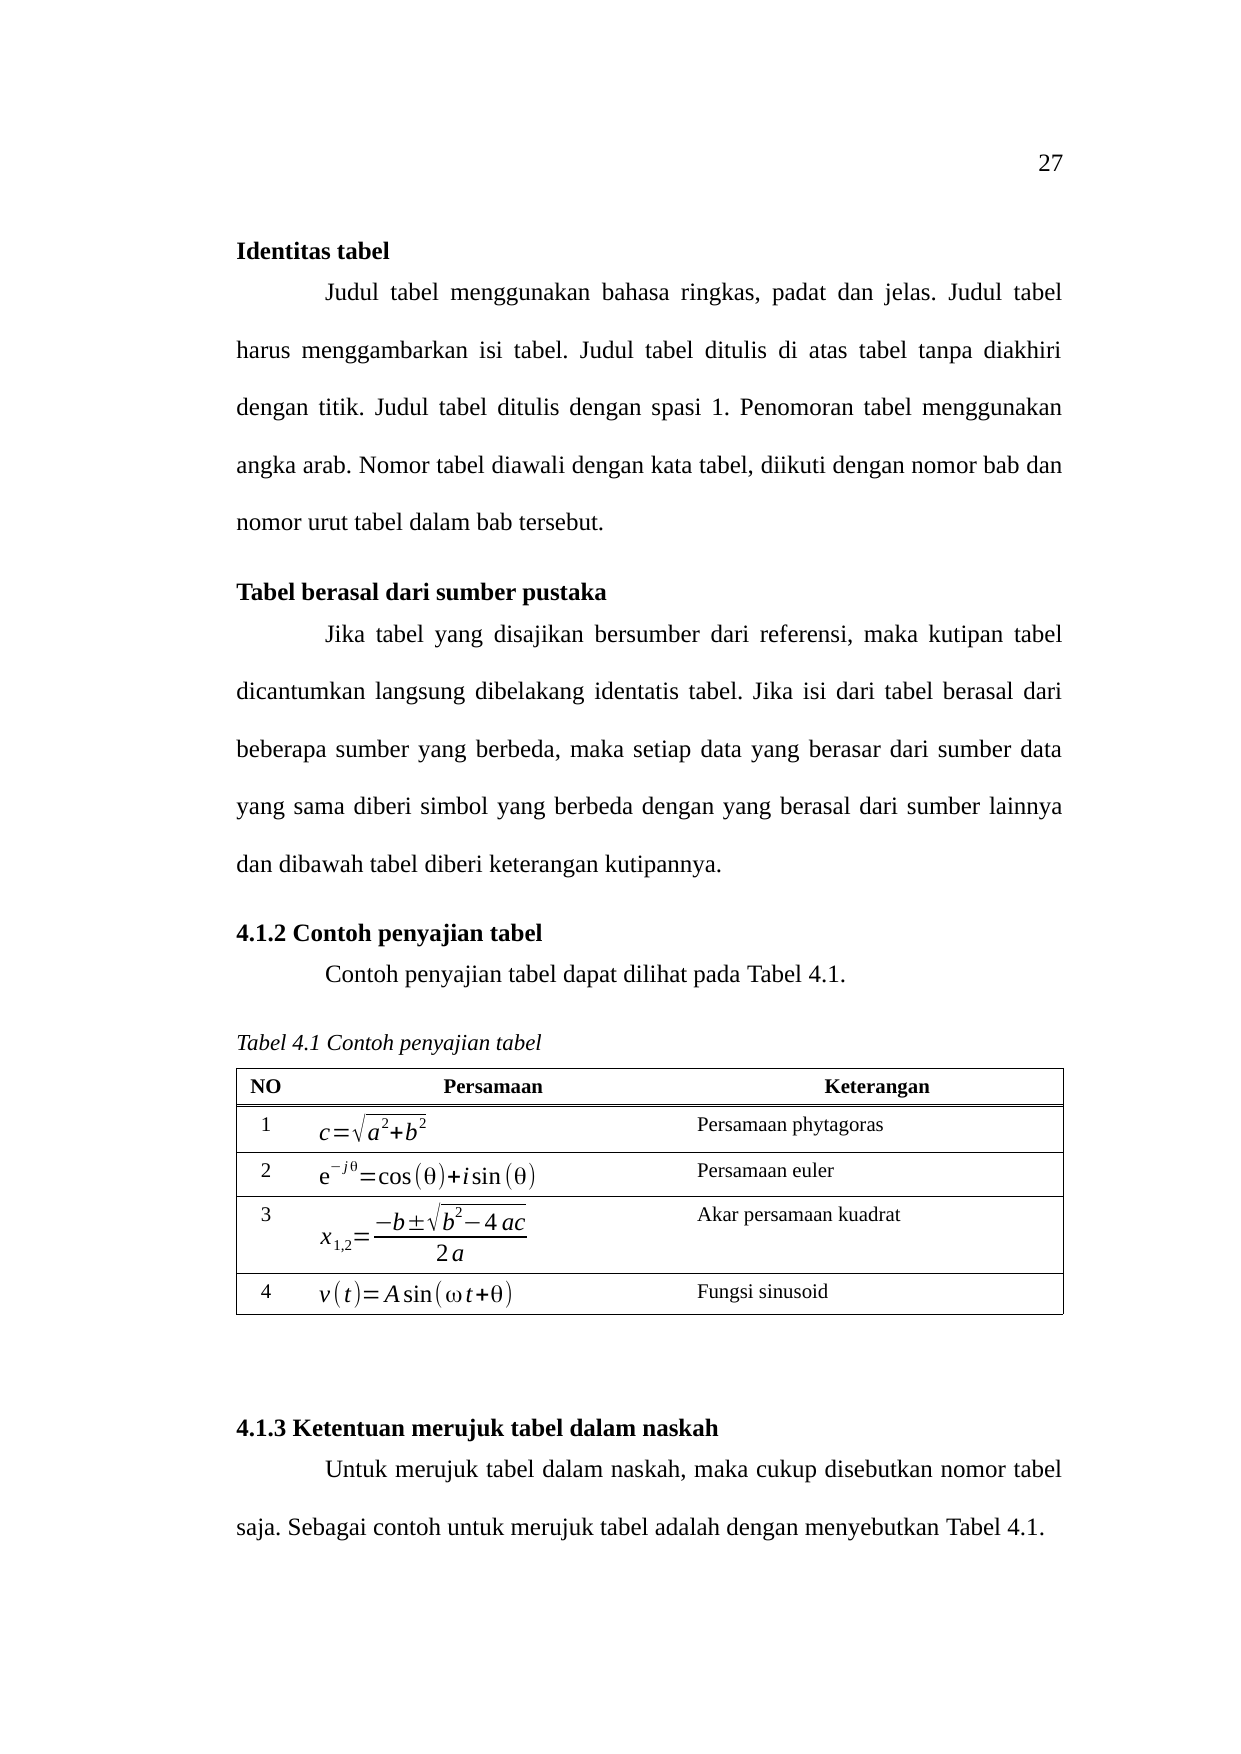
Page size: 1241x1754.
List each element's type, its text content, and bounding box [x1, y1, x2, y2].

text Contoh penyajian tabel dapat dilihat pada Tabel 4.1. [236, 959, 1063, 988]
table_header Keterangan [691, 1069, 1063, 1103]
subtitle Tabel berasal dari sumber pustaka [236, 577, 1063, 606]
table_cell [295, 1197, 691, 1273]
table_cell 2 [237, 1153, 295, 1196]
table_cell Fungsi sinusoid [691, 1274, 1063, 1314]
table_cell Persamaan euler [691, 1153, 1063, 1196]
table_header NO [237, 1069, 295, 1103]
subtitle Ketentuan merujuk tabel dalam naskah [236, 1413, 1063, 1442]
table_cell 1 [237, 1107, 295, 1152]
table_cell [295, 1153, 691, 1196]
text Tabel 4.1 Contoh penyajian tabel [236, 1029, 1063, 1055]
table_cell Akar persamaan kuadrat [691, 1197, 1063, 1273]
table_cell Persamaan phytagoras [691, 1107, 1063, 1152]
text Judul tabel menggunakan bahasa ringkas, padat dan jelas. Judul tabel harus menggambarkan isi tabel. Judul tabel ditulis di atas tabel tanpa diakhiri dengan titik. Judul tabel ditulis dengan spasi 1. Penomoran tabel menggunakan angka arab. Nomor tabel diawali dengan kata tabel, diikuti dengan nomor bab dan nomor urut tabel dalam bab tersebut. [236, 277, 1063, 536]
table_cell 4 [237, 1274, 295, 1314]
table_cell [295, 1107, 691, 1152]
subtitle Identitas tabel [236, 236, 1063, 265]
table_cell 3 [237, 1197, 295, 1273]
text Jika tabel yang disajikan bersumber dari referensi, maka kutipan tabel dicantumkan langsung dibelakang identatis tabel. Jika isi dari tabel berasal dari beberapa sumber yang berbeda, maka setiap data yang berasar dari sumber data yang sama diberi simbol yang berbeda dengan yang berasal dari sumber lainnya dan dibawah tabel diberi keterangan kutipannya. [236, 619, 1063, 877]
table_cell [295, 1274, 691, 1314]
text Untuk merujuk tabel dalam naskah, maka cukup disebutkan nomor tabel saja. Sebagai contoh untuk merujuk tabel adalah dengan menyebutkan Tabel 4.1. [236, 1454, 1063, 1540]
subtitle Contoh penyajian tabel [236, 918, 1063, 947]
table_header Persamaan [295, 1069, 691, 1103]
